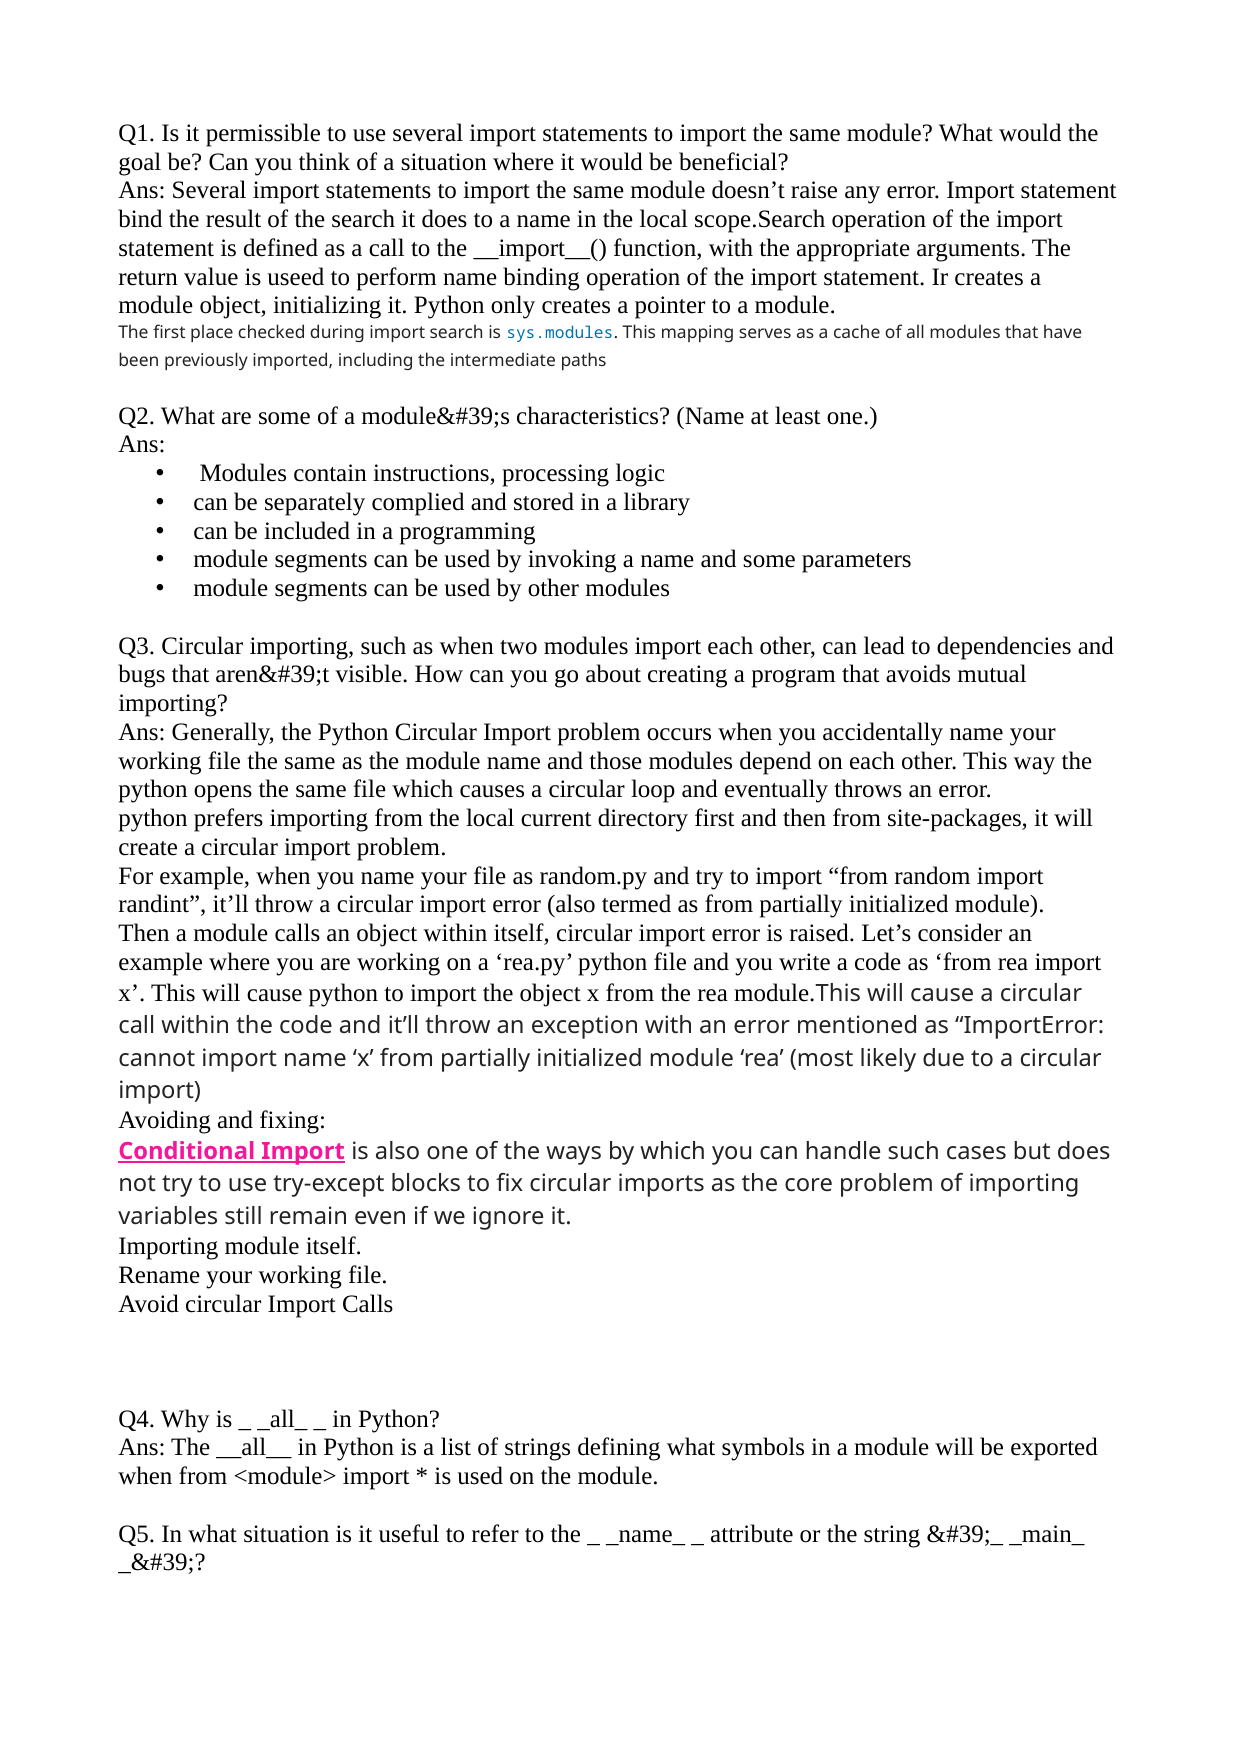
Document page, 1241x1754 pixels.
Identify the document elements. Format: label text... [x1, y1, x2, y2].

text Ans: Several import statements to import the same module doesn’t raise any error. Import statement bind the result of the search it does to a name in the local scope.Search operation of the import statement is defined as a call to the __import__() function, with the appropriate arguments. The return value is useed to perform name binding operation of the import statement. Ir creates a module object, initializing it. Python only creates a pointer to a module. [118, 176, 1122, 319]
text Ans: Generally, the Python Circular Import problem occurs when you accidentally name your working file the same as the module name and those modules depend on each other. This way the python opens the same file which causes a circular loop and eventually throws an error. [118, 717, 1122, 803]
text bugs that aren&#39;t visible. How can you go about creating a program that avoids mutual importing? [118, 659, 1122, 717]
text python prefers importing from the local current directory first and then from site-packages, it will create a circular import problem. [118, 803, 1122, 861]
text Then a module calls an object within itself, circular import error is raised. Let’s consider an example where you are working on a ‘rea.py’ python file and you write a code as ‘from rea import x’. This will cause python to import the object x from the rea module.This will cause a circular call within the code and it’ll throw an exception with an error mentioned as “ImportError: cannot import name ‘x’ from partially initialized module ‘rea’ (most likely due to a circular import) [118, 918, 1122, 1105]
text The first place checked during import search is sys.modules. This mapping serves as a cache of all modules that have been previously imported, including the intermediate paths [118, 319, 1122, 372]
text Conditional Import is also one of the ways by which you can handle such cases but does not try to use try-except blocks to fix circular imports as the core problem of importing variables still remain even if we ignore it. [118, 1134, 1122, 1231]
list module segments can be used by invoking a name and some parameters [156, 544, 1122, 573]
text Q2. What are some of a module&#39;s characteristics? (Name at least one.) [118, 401, 1122, 429]
text Avoid circular Import Calls [118, 1289, 1122, 1317]
text Importing module itself. [118, 1231, 1122, 1260]
text For example, when you name your file as random.py and try to import “from random import randint”, it’ll throw a circular import error (also termed as from partially initialized module). [118, 861, 1122, 918]
text Q3. Circular importing, such as when two modules import each other, can lead to dependencies and [118, 631, 1122, 659]
list Modules contain instructions, processing logic [156, 458, 1122, 487]
text Avoiding and fixing: [118, 1105, 1122, 1134]
text Q5. In what situation is it useful to refer to the _ _name_ _ attribute or the string &#39;_ _main_ _&#39;? [118, 1519, 1122, 1576]
text Ans: [118, 429, 1122, 458]
text Ans: The __all__ in Python is a list of strings defining what symbols in a module will be exported when from <module> import * is used on the module. [118, 1432, 1122, 1490]
list module segments can be used by other modules [156, 573, 1122, 602]
text Q1. Is it permissible to use several import statements to import the same module? What would the [118, 118, 1122, 147]
text Rename your working file. [118, 1260, 1122, 1289]
text goal be? Can you think of a situation where it would be beneficial? [118, 147, 1122, 176]
list can be included in a programming [156, 516, 1122, 544]
list can be separately complied and stored in a library [156, 487, 1122, 516]
text Q4. Why is _ _all_ _ in Python? [118, 1404, 1122, 1432]
